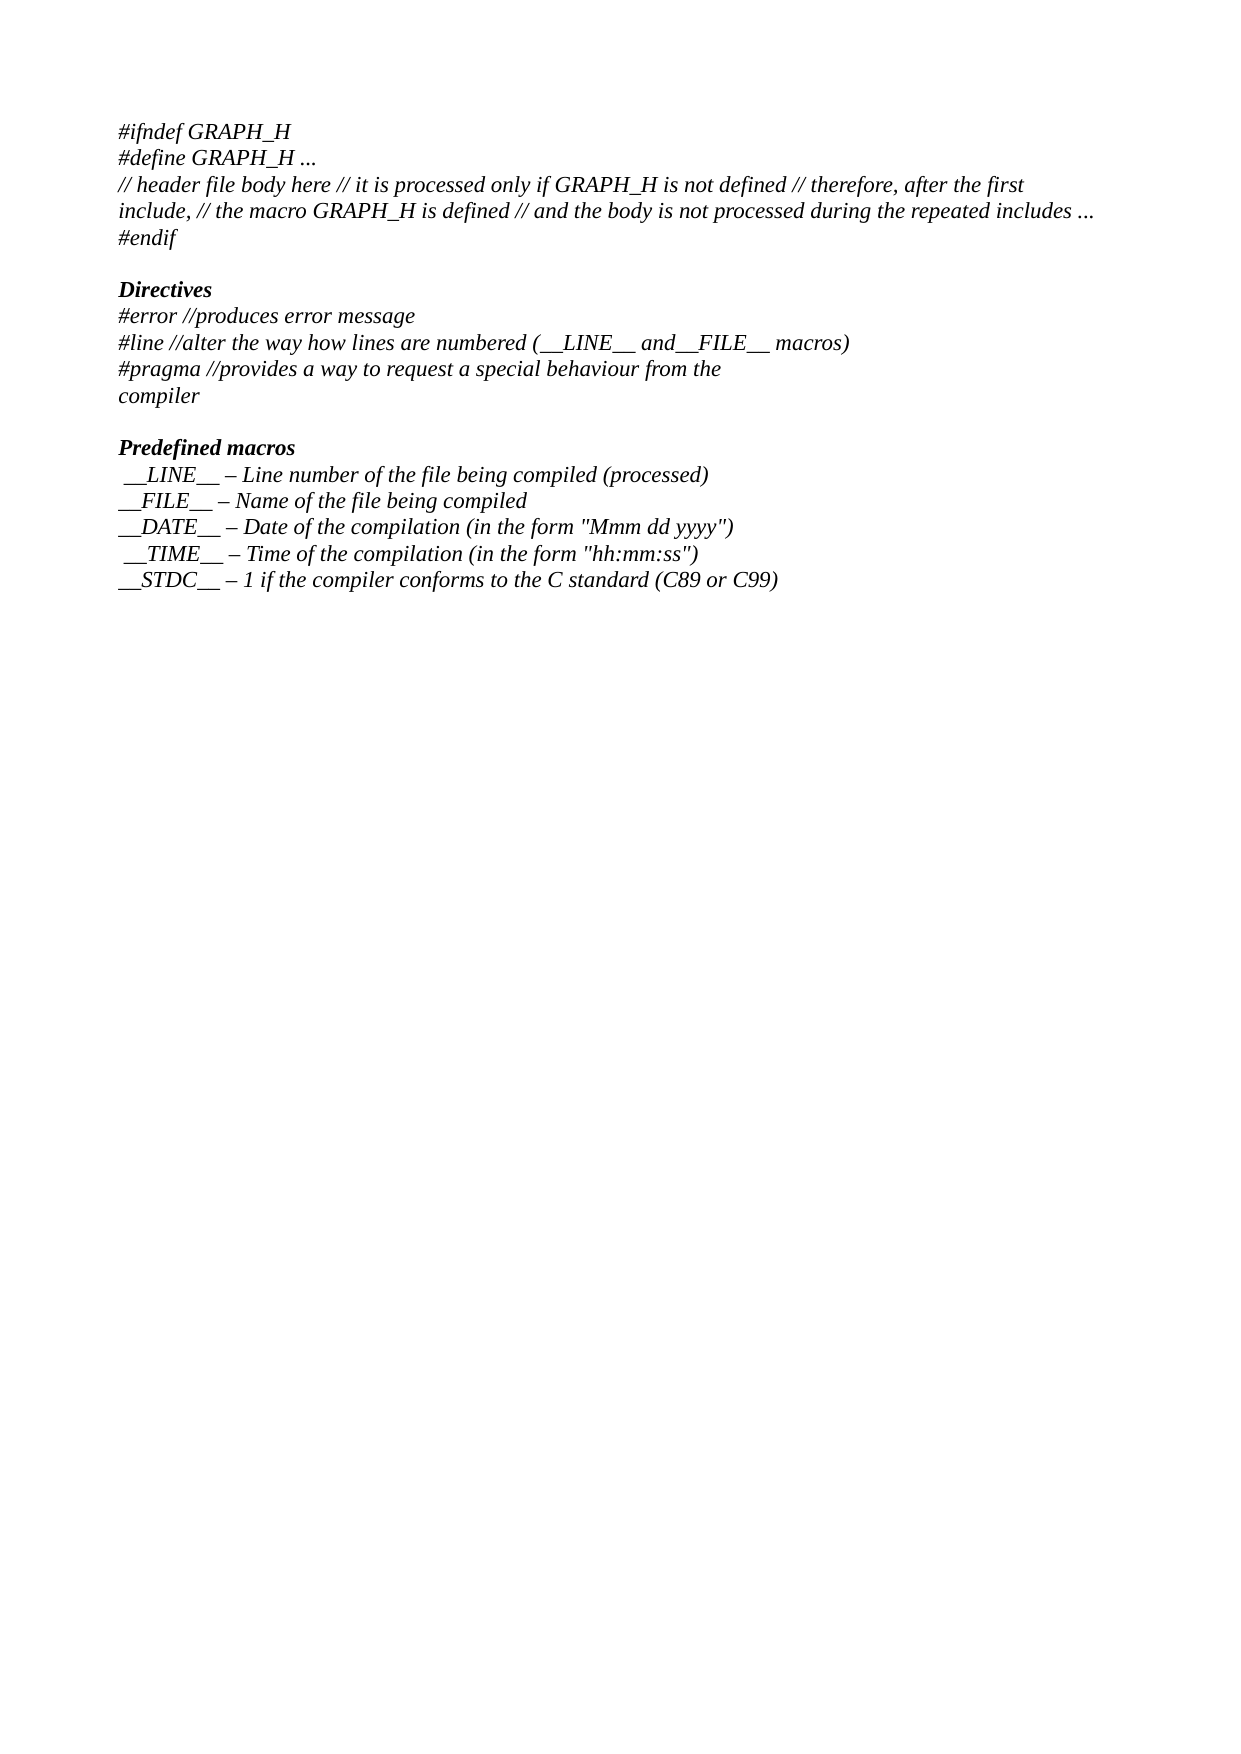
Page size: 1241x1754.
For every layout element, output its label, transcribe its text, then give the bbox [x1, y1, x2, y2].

text #define GRAPH_H ... [118, 144, 1122, 171]
text #pragma //provides a way to request a special behaviour from the [118, 355, 1122, 382]
text __FILE__ – Name of the file being compiled [118, 487, 1122, 513]
text Predefined macros [118, 434, 1122, 461]
text __LINE__ – Line number of the file being compiled (processed) [118, 461, 1122, 487]
text Directives [118, 276, 1122, 303]
text #ifndef GRAPH_H [118, 118, 1122, 144]
text __TIME__ – Time of the compilation (in the form "hh:mm:ss") [118, 540, 1122, 566]
text #line //alter the way how lines are numbered (__LINE__ and__FILE__ macros) [118, 329, 1122, 355]
text #error //produces error message [118, 303, 1122, 329]
text compiler [118, 382, 1122, 408]
text __STDC__ – 1 if the compiler conforms to the C standard (C89 or C99) [118, 566, 1122, 592]
text __DATE__ – Date of the compilation (in the form "Mmm dd yyyy") [118, 513, 1122, 540]
text // header file body here // it is processed only if GRAPH_H is not defined // therefore, after the first include, // the macro GRAPH_H is defined // and the body is not processed during the repeated includes ... #endif [118, 171, 1122, 250]
